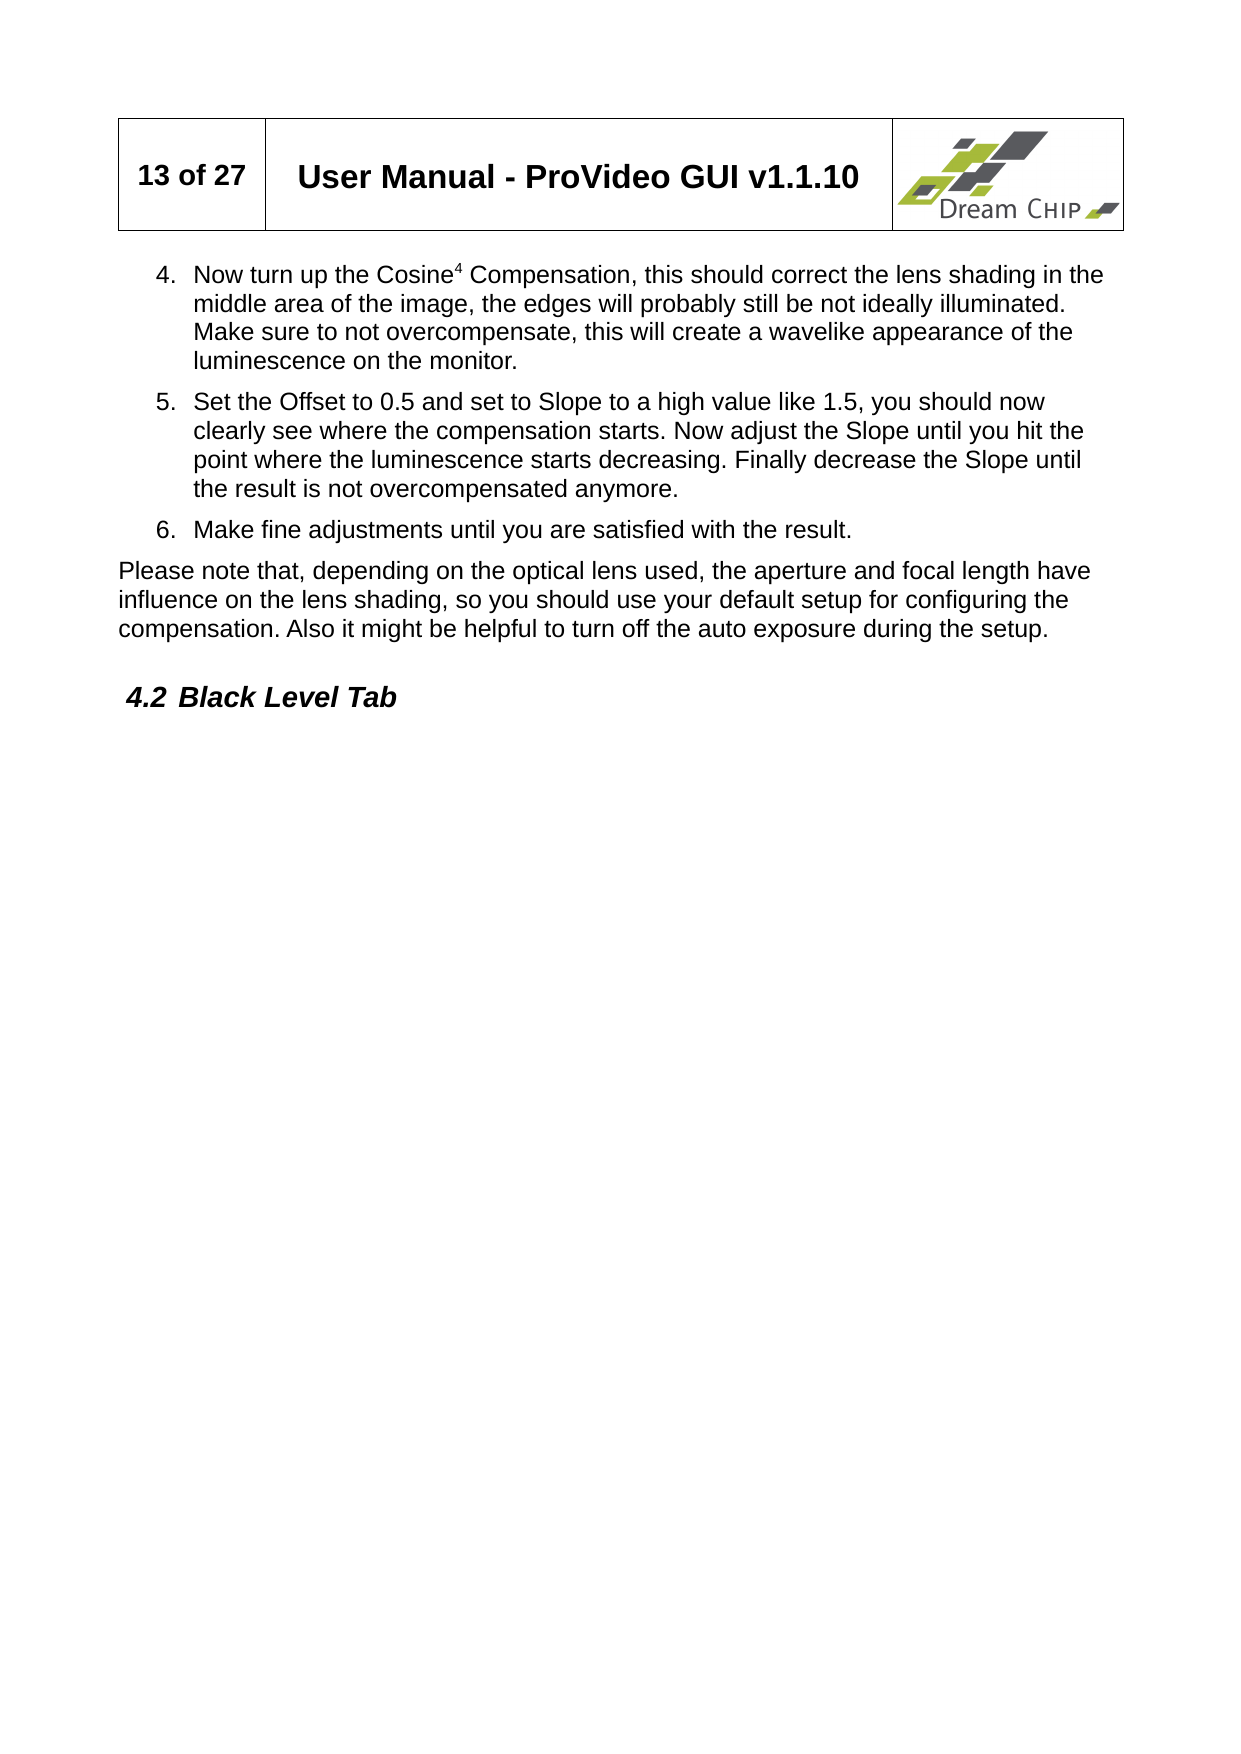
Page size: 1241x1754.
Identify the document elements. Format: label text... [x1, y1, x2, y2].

picture [897, 130, 1120, 220]
subtitle Black Level Tab [118, 680, 1122, 713]
list Now turn up the Cosine4 Compensation, this should correct the lens shading in the middle area of the image, the edges will probably still be not ideally illuminated. Make sure to not overcompensate, this will create a wavelike appearance of the luminescence on the monitor. [156, 260, 1122, 375]
text Please note that, depending on the optical lens used, the aperture and focal length have influence on the lens shading, so you should use your default setup for configuring the compensation. Also it might be helpful to turn off the auto exposure during the setup. [118, 556, 1122, 642]
list Make fine adjustments until you are satisfied with the result. [156, 515, 1122, 544]
list Set the Offset to 0.5 and set to Slope to a high value like 1.5, you should now clearly see where the compensation starts. Now adjust the Slope until you hit the point where the luminescence starts decreasing. Finally decrease the Slope until the result is not overcompensated anymore. [156, 387, 1122, 502]
